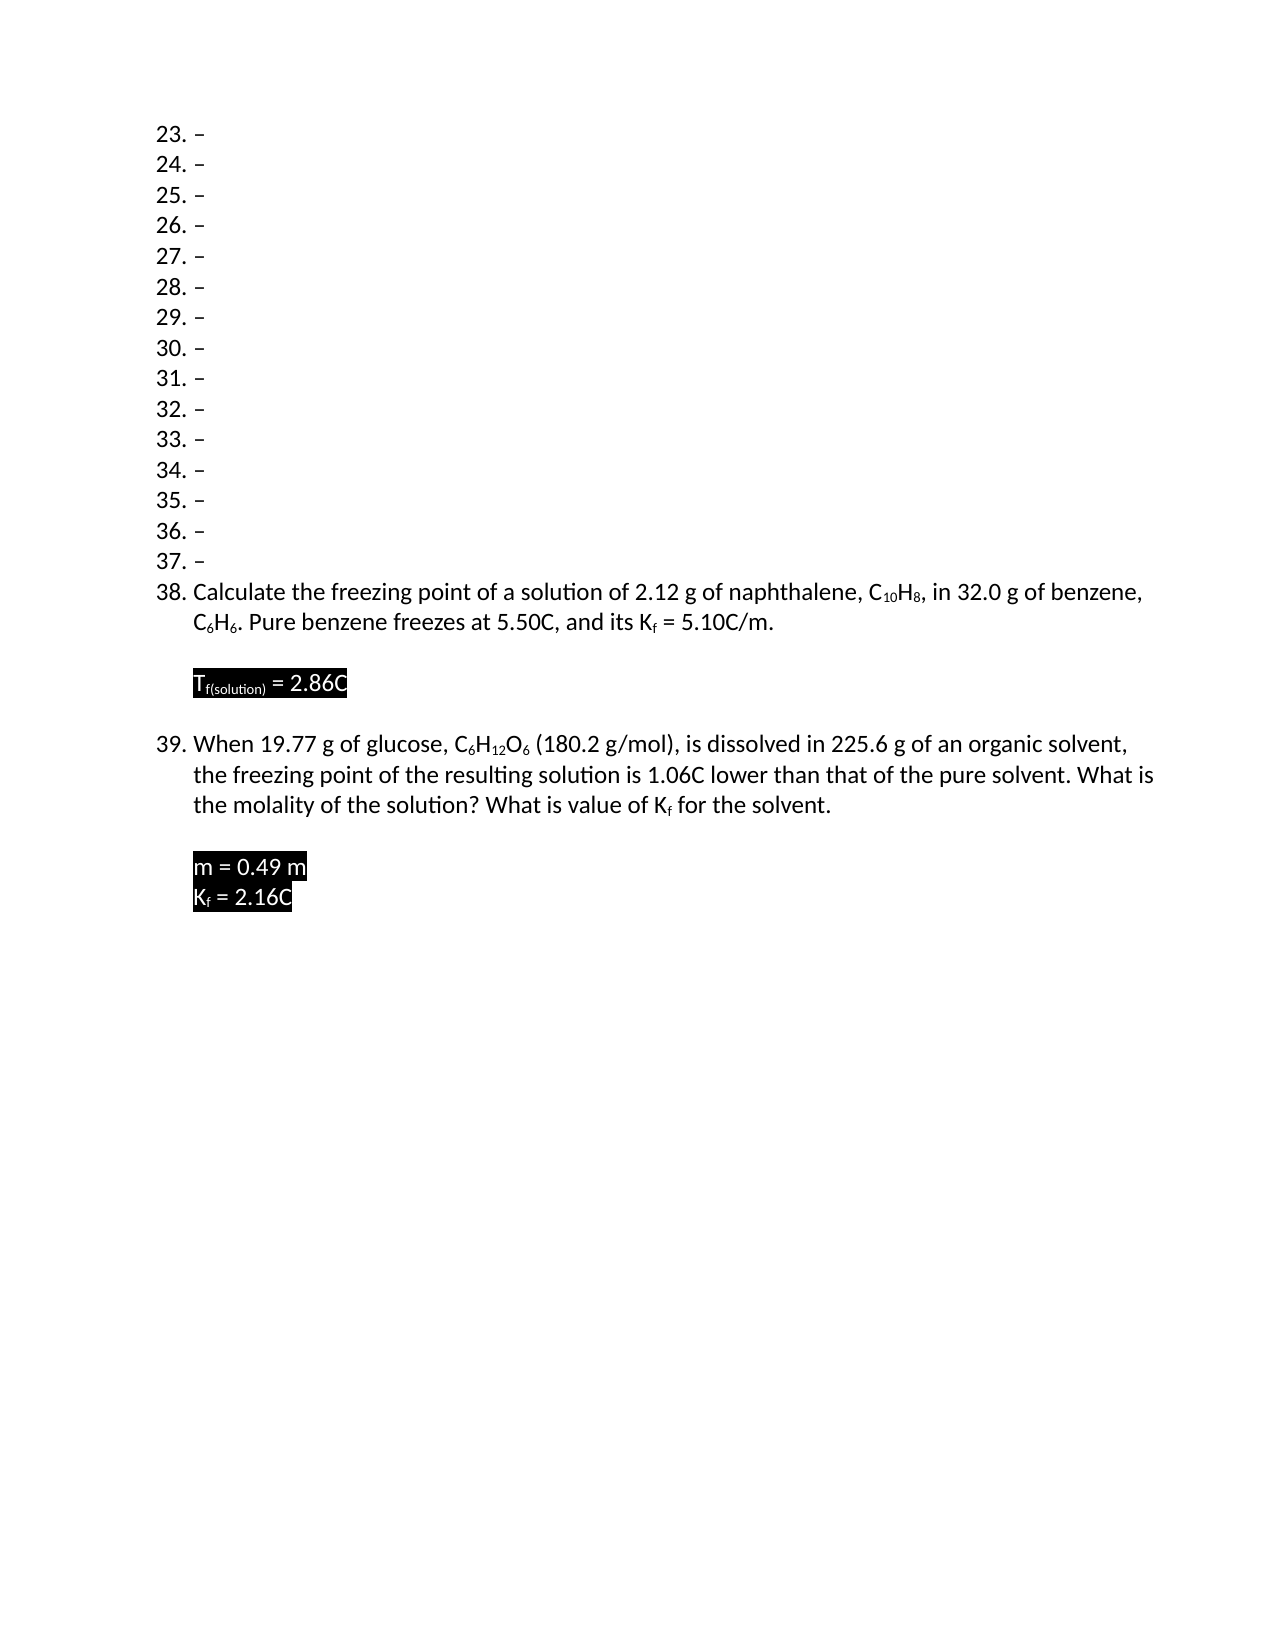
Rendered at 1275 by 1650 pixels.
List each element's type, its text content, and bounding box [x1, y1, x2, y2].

list – [156, 210, 1157, 240]
list – [156, 271, 1157, 301]
list Calculate the freezing point of a solution of 2.12 g of naphthalene, C10H8, in 32.0 g of benzene, C6H6. Pure benzene freezes at 5.50C, and its Kf = 5.10C/m. [156, 576, 1157, 637]
list – [156, 454, 1157, 484]
list – [156, 149, 1157, 179]
list When 19.77 g of glucose, C6H12O6 (180.2 g/mol), is dissolved in 225.6 g of an organic solvent, the freezing point of the resulting solution is 1.06C lower than that of the pure solvent. What is the molality of the solution? What is value of Kf for the solvent. [156, 728, 1157, 820]
list – [156, 423, 1157, 454]
list – [156, 301, 1157, 332]
list Kf = 2.16C [156, 881, 1157, 912]
list – [156, 484, 1157, 515]
list – [156, 362, 1157, 393]
list m = 0.49 m [156, 851, 1157, 881]
list – [156, 515, 1157, 545]
list – [156, 332, 1157, 362]
list Tf(solution) = 2.86C [156, 667, 1157, 698]
list – [156, 179, 1157, 210]
list – [156, 393, 1157, 423]
list – [156, 118, 1157, 149]
list – [156, 545, 1157, 576]
list – [156, 240, 1157, 271]
